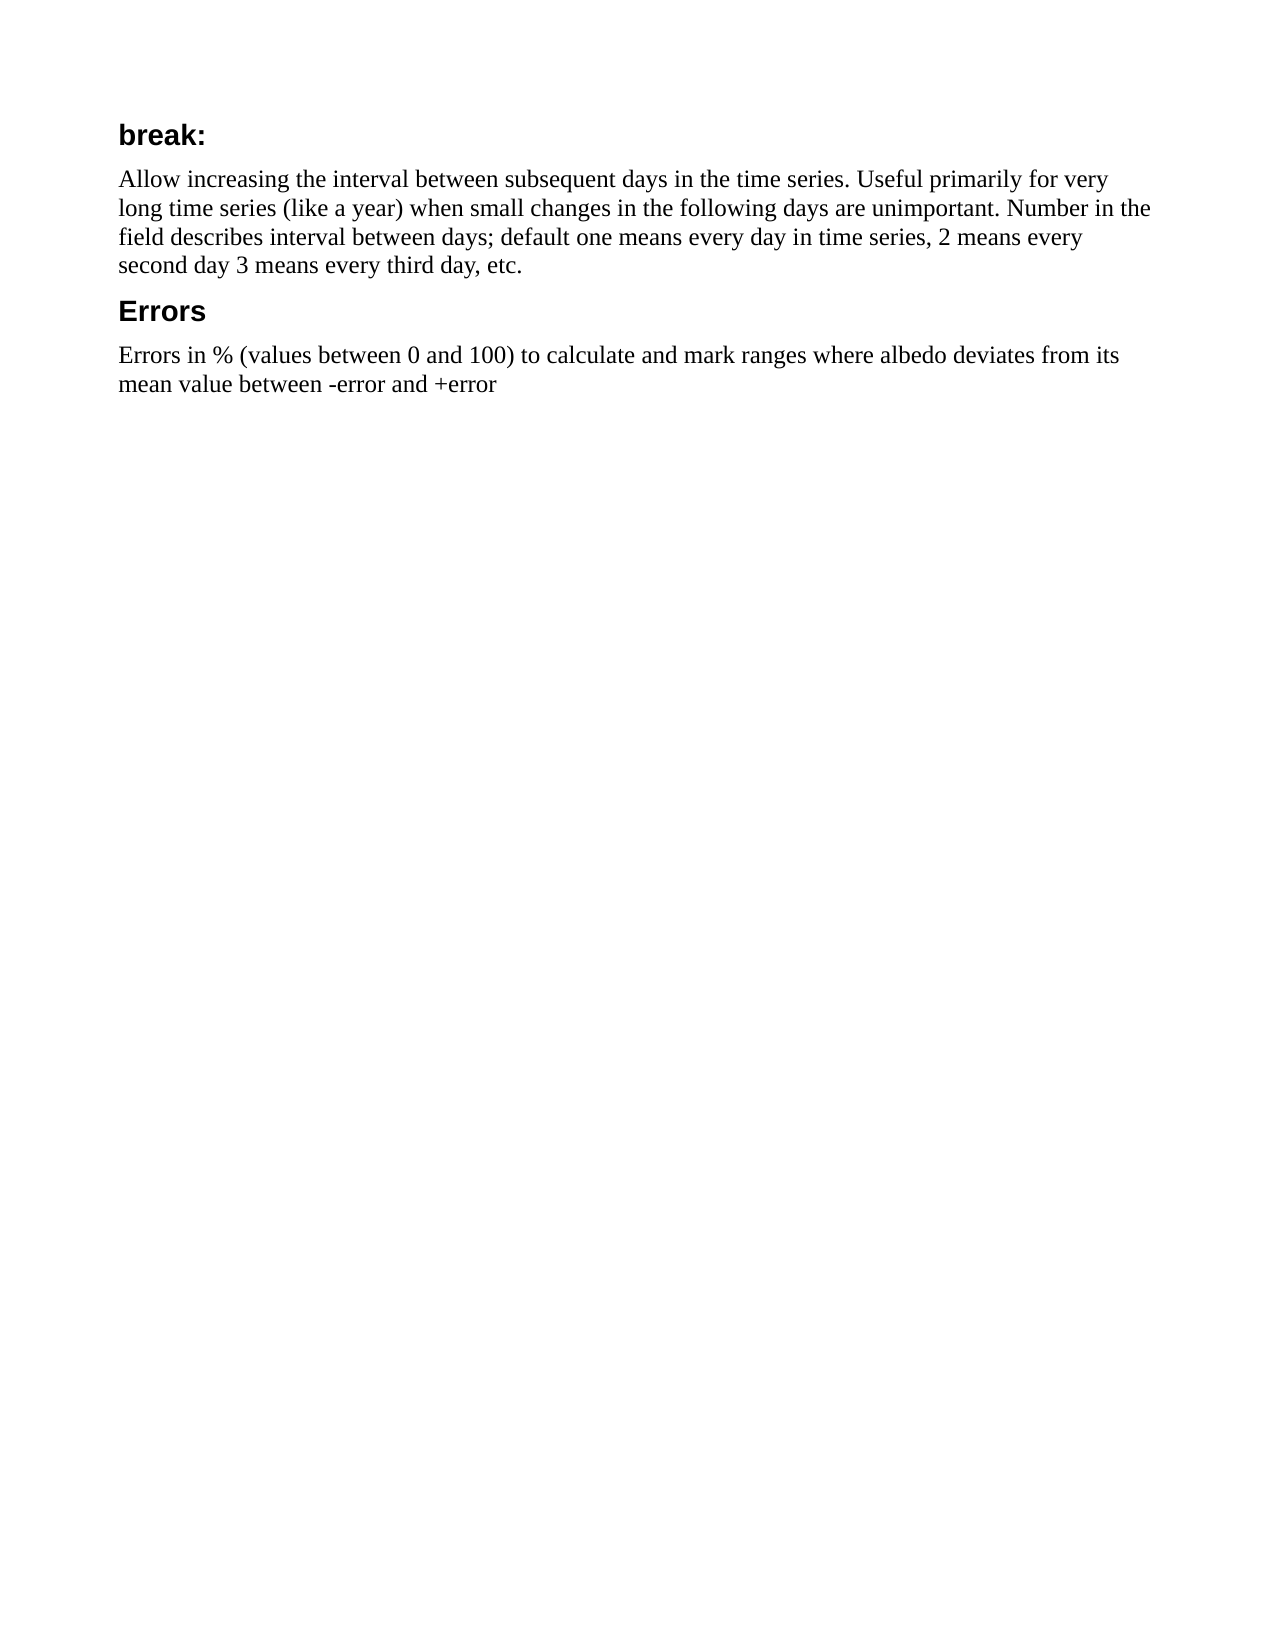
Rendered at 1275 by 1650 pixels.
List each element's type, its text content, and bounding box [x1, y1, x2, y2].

subtitle Errors [118, 294, 1157, 328]
subtitle break: [118, 118, 1157, 152]
text Allow increasing the interval between subsequent days in the time series. Useful primarily for very long time series (like a year) when small changes in the following days are unimportant. Number in the field describes interval between days; default one means every day in time series, 2 means every second day 3 means every third day, etc. [118, 164, 1157, 279]
text Errors in % (values between 0 and 100) to calculate and mark ranges where albedo deviates from its mean value between -error and +error [118, 340, 1157, 398]
